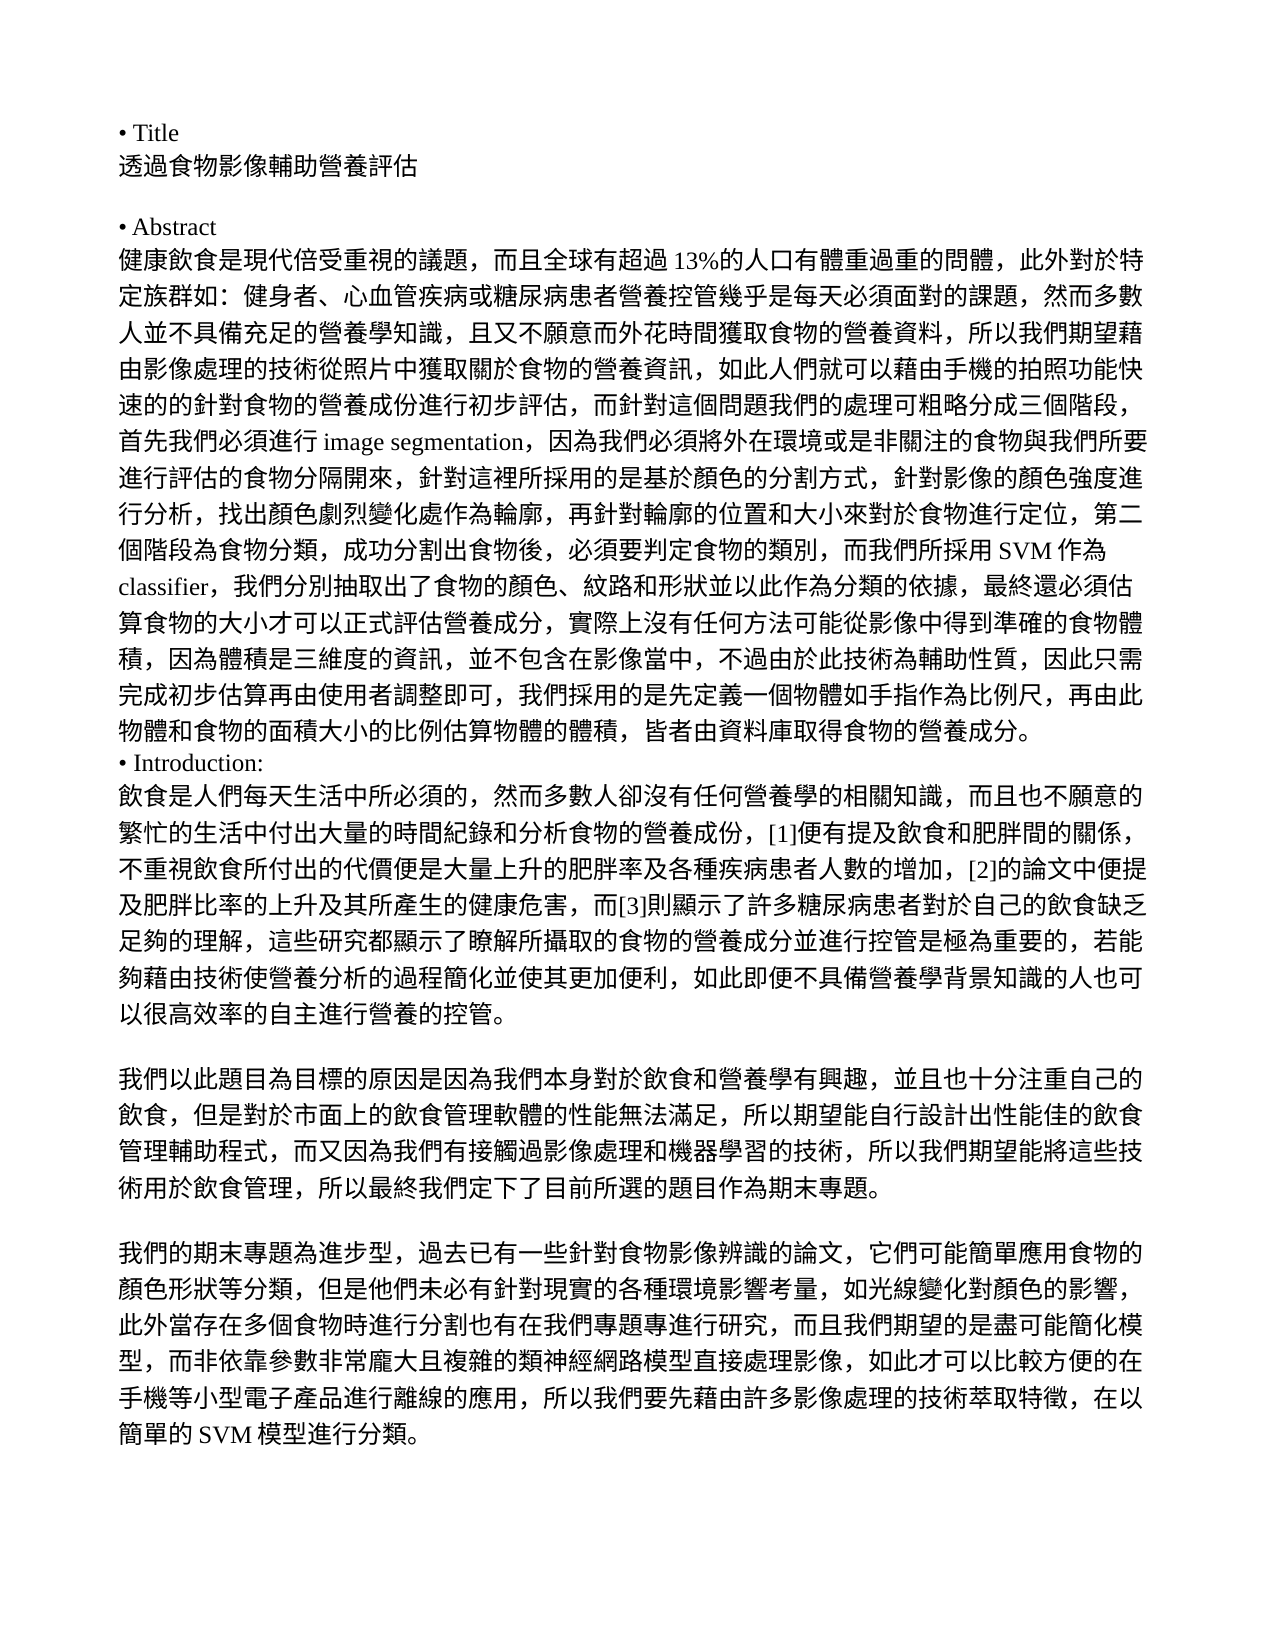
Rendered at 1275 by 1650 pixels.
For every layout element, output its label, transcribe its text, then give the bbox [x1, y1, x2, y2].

text • Abstract [118, 212, 1157, 241]
text • Title [118, 118, 1157, 147]
text 透過食物影像輔助營養評估 [118, 147, 1157, 183]
text • Introduction: [118, 748, 1157, 777]
text 飲食是人們每天生活中所必須的，然而多數人卻沒有任何營養學的相關知識，而且也不願意的繁忙的生活中付出大量的時間紀錄和分析食物的營養成份，[1]便有提及飲食和肥胖間的關係，不重視飲食所付出的代價便是大量上升的肥胖率及各種疾病患者人數的增加，[2]的論文中便提及肥胖比率的上升及其所產生的健康危害，而[3]則顯示了許多糖尿病患者對於自己的飲食缺乏足夠的理解，這些研究都顯示了瞭解所攝取的食物的營養成分並進行控管是極為重要的，若能夠藉由技術使營養分析的過程簡化並使其更加便利，如此即便不具備營養學背景知識的人也可以很高效率的自主進行營養的控管。 [118, 777, 1157, 1031]
text 我們以此題目為目標的原因是因為我們本身對於飲食和營養學有興趣，並且也十分注重自己的飲食，但是對於市面上的飲食管理軟體的性能無法滿足，所以期望能自行設計出性能佳的飲食管理輔助程式，而又因為我們有接觸過影像處理和機器學習的技術，所以我們期望能將這些技術用於飲食管理，所以最終我們定下了目前所選的題目作為期末專題。 [118, 1059, 1157, 1204]
text 我們的期末專題為進步型，過去已有一些針對食物影像辨識的論文，它們可能簡單應用食物的顏色形狀等分類，但是他們未必有針對現實的各種環境影響考量，如光線變化對顏色的影響，此外當存在多個食物時進行分割也有在我們專題專進行研究，而且我們期望的是盡可能簡化模型，而非依靠參數非常龐大且複雜的類神經網路模型直接處理影像，如此才可以比較方便的在手機等小型電子產品進行離線的應用，所以我們要先藉由許多影像處理的技術萃取特徵，在以簡單的SVM模型進行分類。 [118, 1233, 1157, 1451]
text 健康飲食是現代倍受重視的議題，而且全球有超過13%的人口有體重過重的問體，此外對於特定族群如：健身者、心血管疾病或糖尿病患者營養控管幾乎是每天必須面對的課題，然而多數人並不具備充足的營養學知識，且又不願意而外花時間獲取食物的營養資料，所以我們期望藉由影像處理的技術從照片中獲取關於食物的營養資訊，如此人們就可以藉由手機的拍照功能快速的的針對食物的營養成份進行初步評估，而針對這個問題我們的處理可粗略分成三個階段，首先我們必須進行image segmentation，因為我們必須將外在環境或是非關注的食物與我們所要進行評估的食物分隔開來，針對這裡所採用的是基於顏色的分割方式，針對影像的顏色強度進行分析，找出顏色劇烈變化處作為輪廓，再針對輪廓的位置和大小來對於食物進行定位，第二個階段為食物分類，成功分割出食物後，必須要判定食物的類別，而我們所採用SVM作為classifier，我們分別抽取出了食物的顏色、紋路和形狀並以此作為分類的依據，最終還必須估算食物的大小才可以正式評估營養成分，實際上沒有任何方法可能從影像中得到準確的食物體積，因為體積是三維度的資訊，並不包含在影像當中，不過由於此技術為輔助性質，因此只需完成初步估算再由使用者調整即可，我們採用的是先定義一個物體如手指作為比例尺，再由此物體和食物的面積大小的比例估算物體的體積，皆者由資料庫取得食物的營養成分。 [118, 241, 1157, 748]
